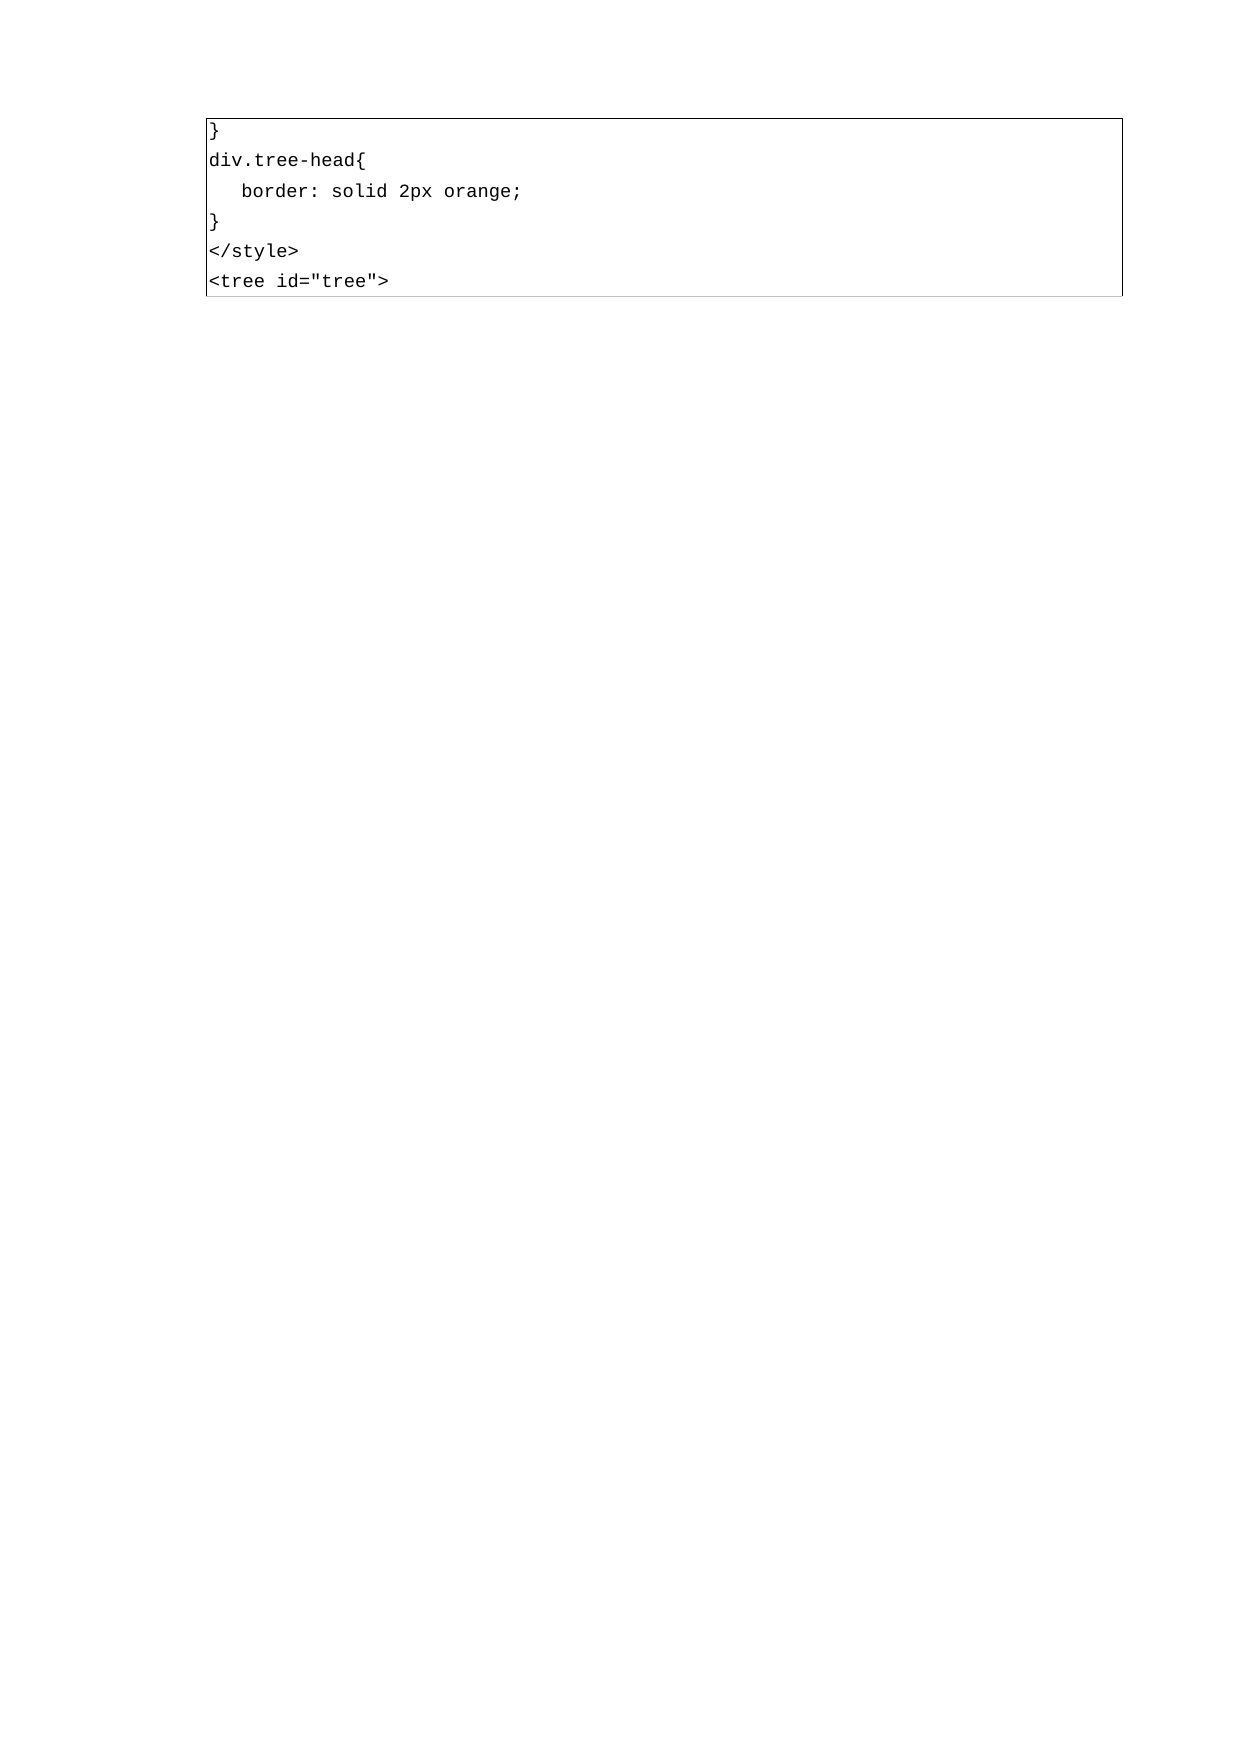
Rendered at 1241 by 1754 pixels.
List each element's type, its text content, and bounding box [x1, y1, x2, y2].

text } [207, 208, 1122, 233]
text </style> [207, 238, 1122, 263]
text div.tree-head{ [207, 148, 1122, 172]
text } [207, 119, 1122, 142]
text <tree id="tree"> [207, 269, 1122, 296]
text border: solid 2px orange; [207, 178, 1122, 203]
